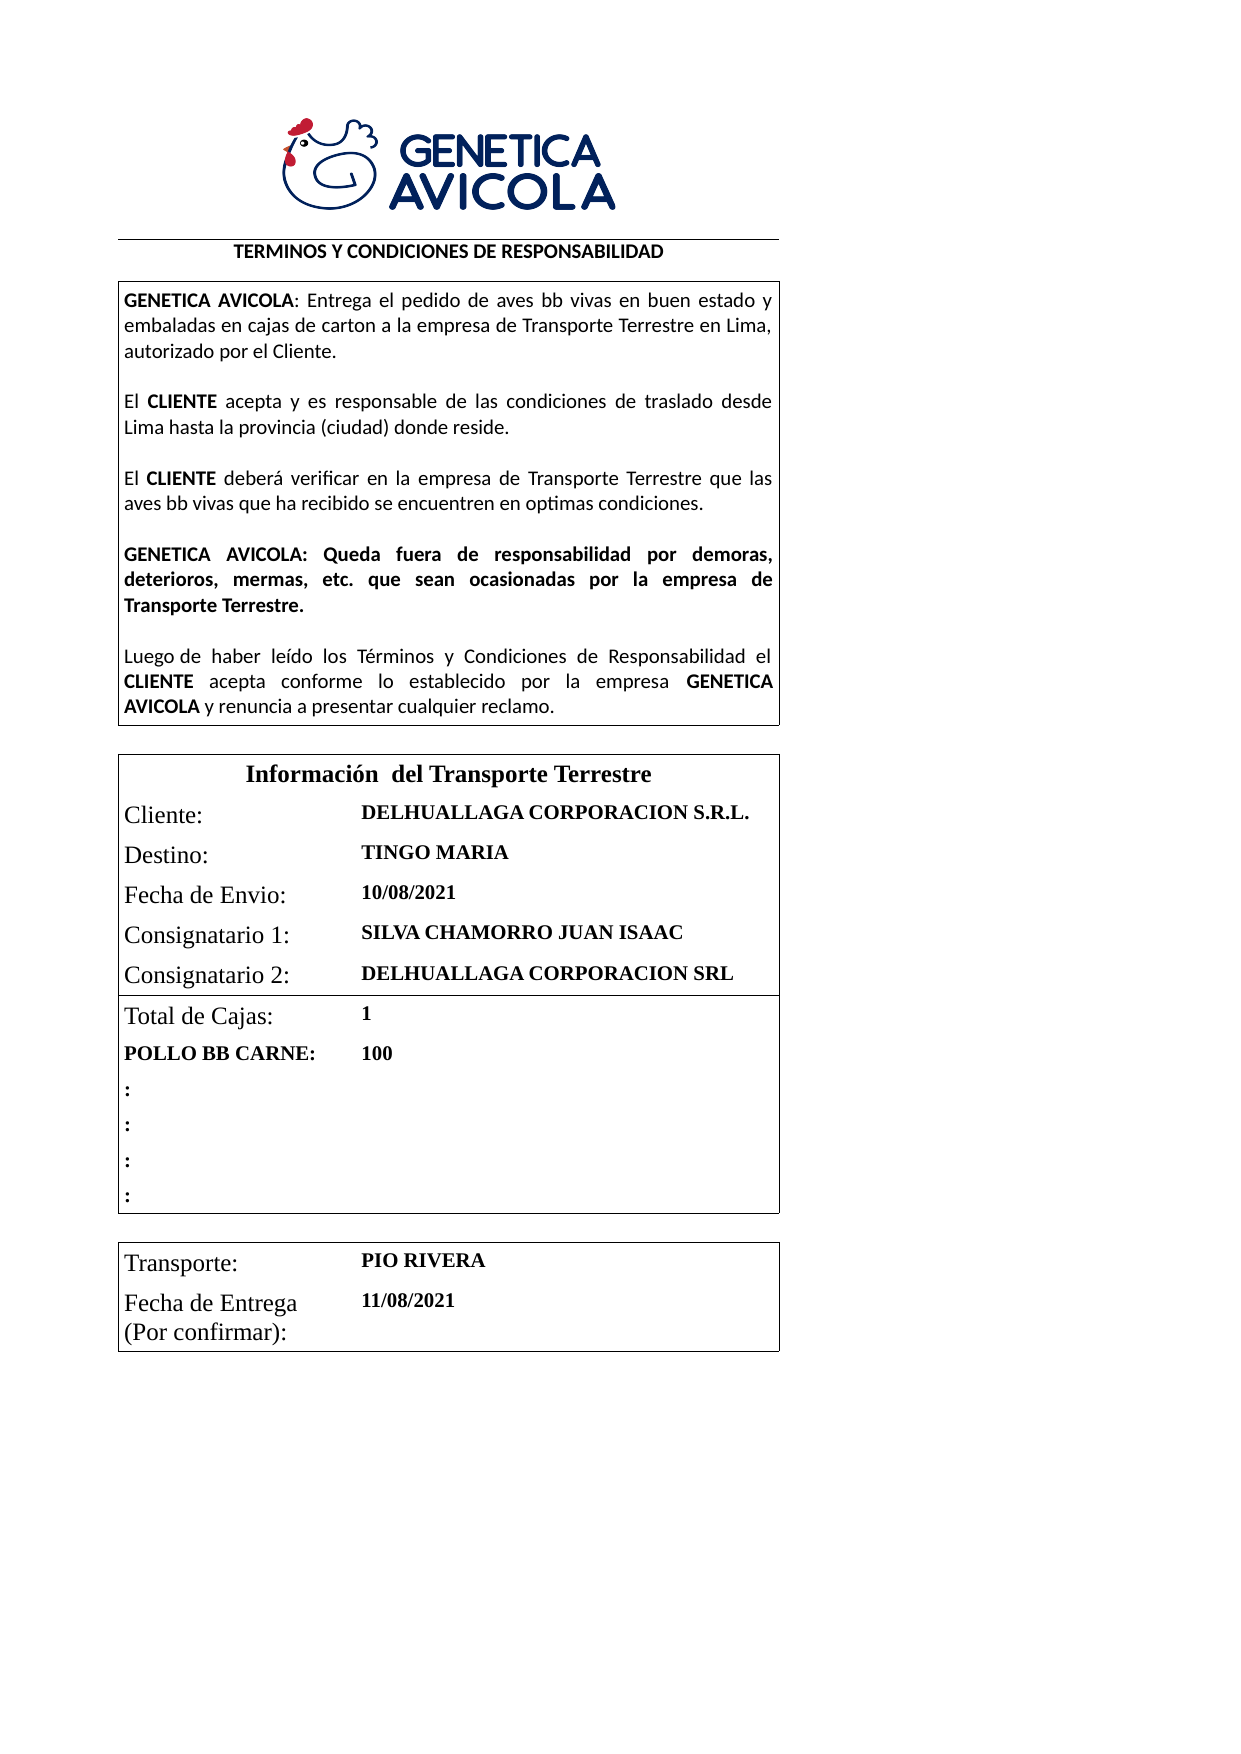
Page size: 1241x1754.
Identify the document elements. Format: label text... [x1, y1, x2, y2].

table_cell 1 [356, 996, 779, 1035]
table_cell Destino: [119, 834, 356, 874]
table_cell 11/08/2021 [356, 1282, 779, 1351]
table_cell 10/08/2021 [356, 874, 779, 914]
table_cell [118, 1214, 356, 1242]
table_cell [356, 1178, 779, 1213]
table_cell : [119, 1071, 356, 1106]
table_cell Total de Cajas: [119, 996, 356, 1035]
table_cell [356, 1214, 779, 1242]
table_cell Fecha de Envio: [119, 874, 356, 914]
table_cell PIO RIVERA [356, 1243, 779, 1282]
table_cell DELHUALLAGA CORPORACION S.R.L. [356, 794, 779, 834]
table_cell 100 [356, 1035, 779, 1071]
table_header Información del Transporte Terrestre [119, 755, 779, 794]
table_cell Consignatario 1: [119, 915, 356, 955]
table_cell Fecha de Entrega (Por confirmar): [119, 1282, 356, 1351]
table_cell SILVA CHAMORRO JUAN ISAAC [356, 915, 779, 955]
table_cell : [119, 1106, 356, 1142]
table_cell Transporte: [119, 1243, 356, 1282]
picture [282, 118, 616, 210]
table_cell POLLO BB CARNE: [119, 1035, 356, 1071]
table_cell GENETICA AVICOLA: Entrega el pedido de aves bb vivas en buen estado y embaladas en cajas de carton a la empresa de Transporte Terrestre en Lima, autorizado por el Cliente. El CLIENTE acepta y es responsable de las condiciones de traslado desde Lima hasta la provincia (ciudad) donde reside. El CLIENTE deberá verificar en la empresa de Transporte Terrestre que las aves bb vivas que ha recibido se encuentren en optimas condiciones. GENETICA AVICOLA: Queda fuera de responsabilidad por demoras, deterioros, mermas, etc. que sean ocasionadas por la empresa de Transporte Terrestre. Luego de haber leído los Términos y Condiciones de Responsabilidad el CLIENTE acepta conforme lo establecido por la empresa GENETICA AVICOLA y renuncia a presentar cualquier reclamo. [119, 282, 779, 725]
table_cell Consignatario 2: [119, 955, 356, 995]
table_cell [356, 1071, 779, 1106]
table_cell : [119, 1178, 356, 1213]
table_header TERMINOS Y CONDICIONES DE RESPONSABILIDAD [118, 240, 779, 281]
table_cell : [119, 1142, 356, 1177]
table_cell Cliente: [119, 794, 356, 834]
table_cell DELHUALLAGA CORPORACION SRL [356, 955, 779, 995]
table_cell TINGO MARIA [356, 834, 779, 874]
table_cell [356, 1142, 779, 1177]
table_cell [356, 1106, 779, 1142]
